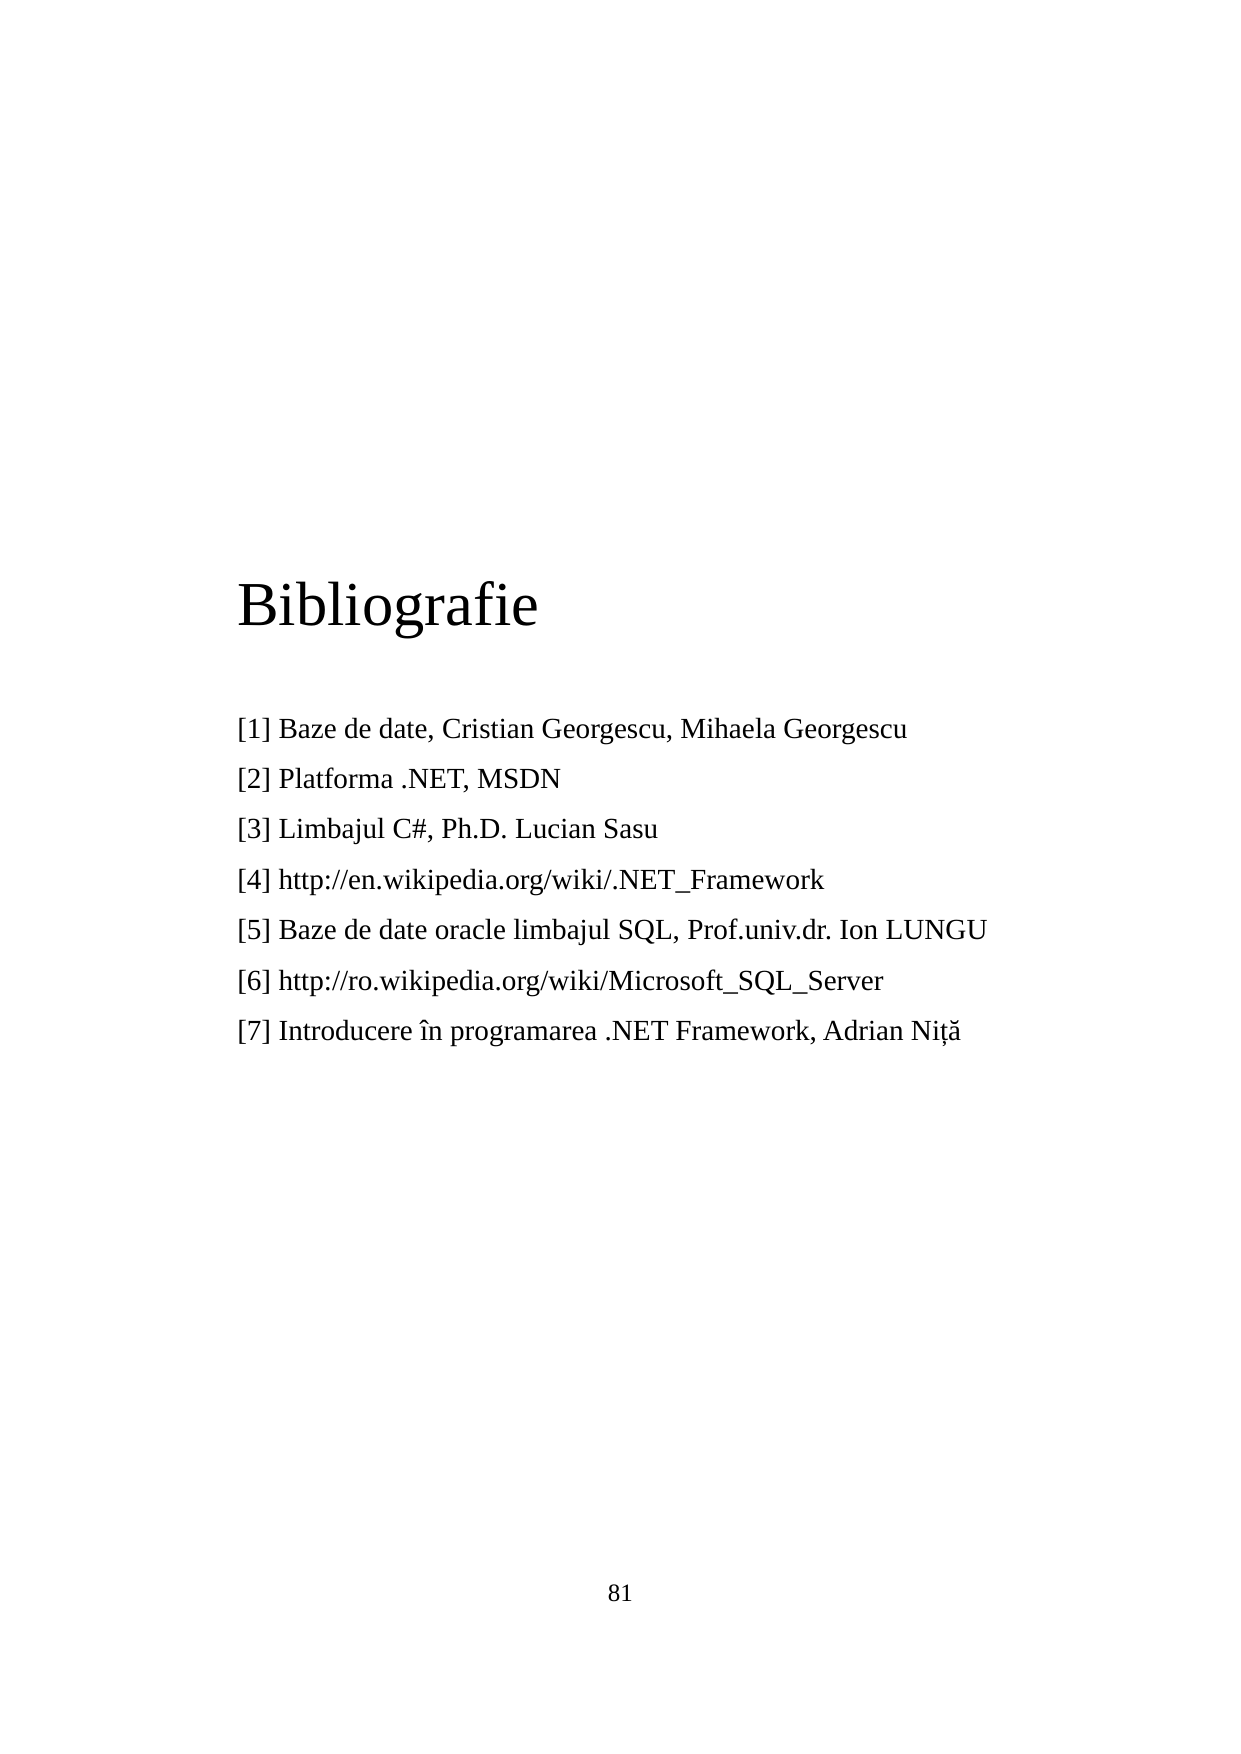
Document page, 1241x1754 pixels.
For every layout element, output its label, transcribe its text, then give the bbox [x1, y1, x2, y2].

table_header Bibliografie [1] Baze de date, Cristian Georgescu, Mihaela Georgescu [2] Platforma .NET, MSDN [3] Limbajul C#, Ph.D. Lucian Sasu [4] http://en.wikipedia.org/wiki/.NET_Framework [5] Baze de date oracle limbajul SQL, Prof.univ.dr. Ion LUNGU [6] http://ro.wikipedia.org/wiki/Microsoft_SQL_Server [7] Introducere în programarea .NET Framework, Adrian Niță [231, 148, 1092, 1466]
